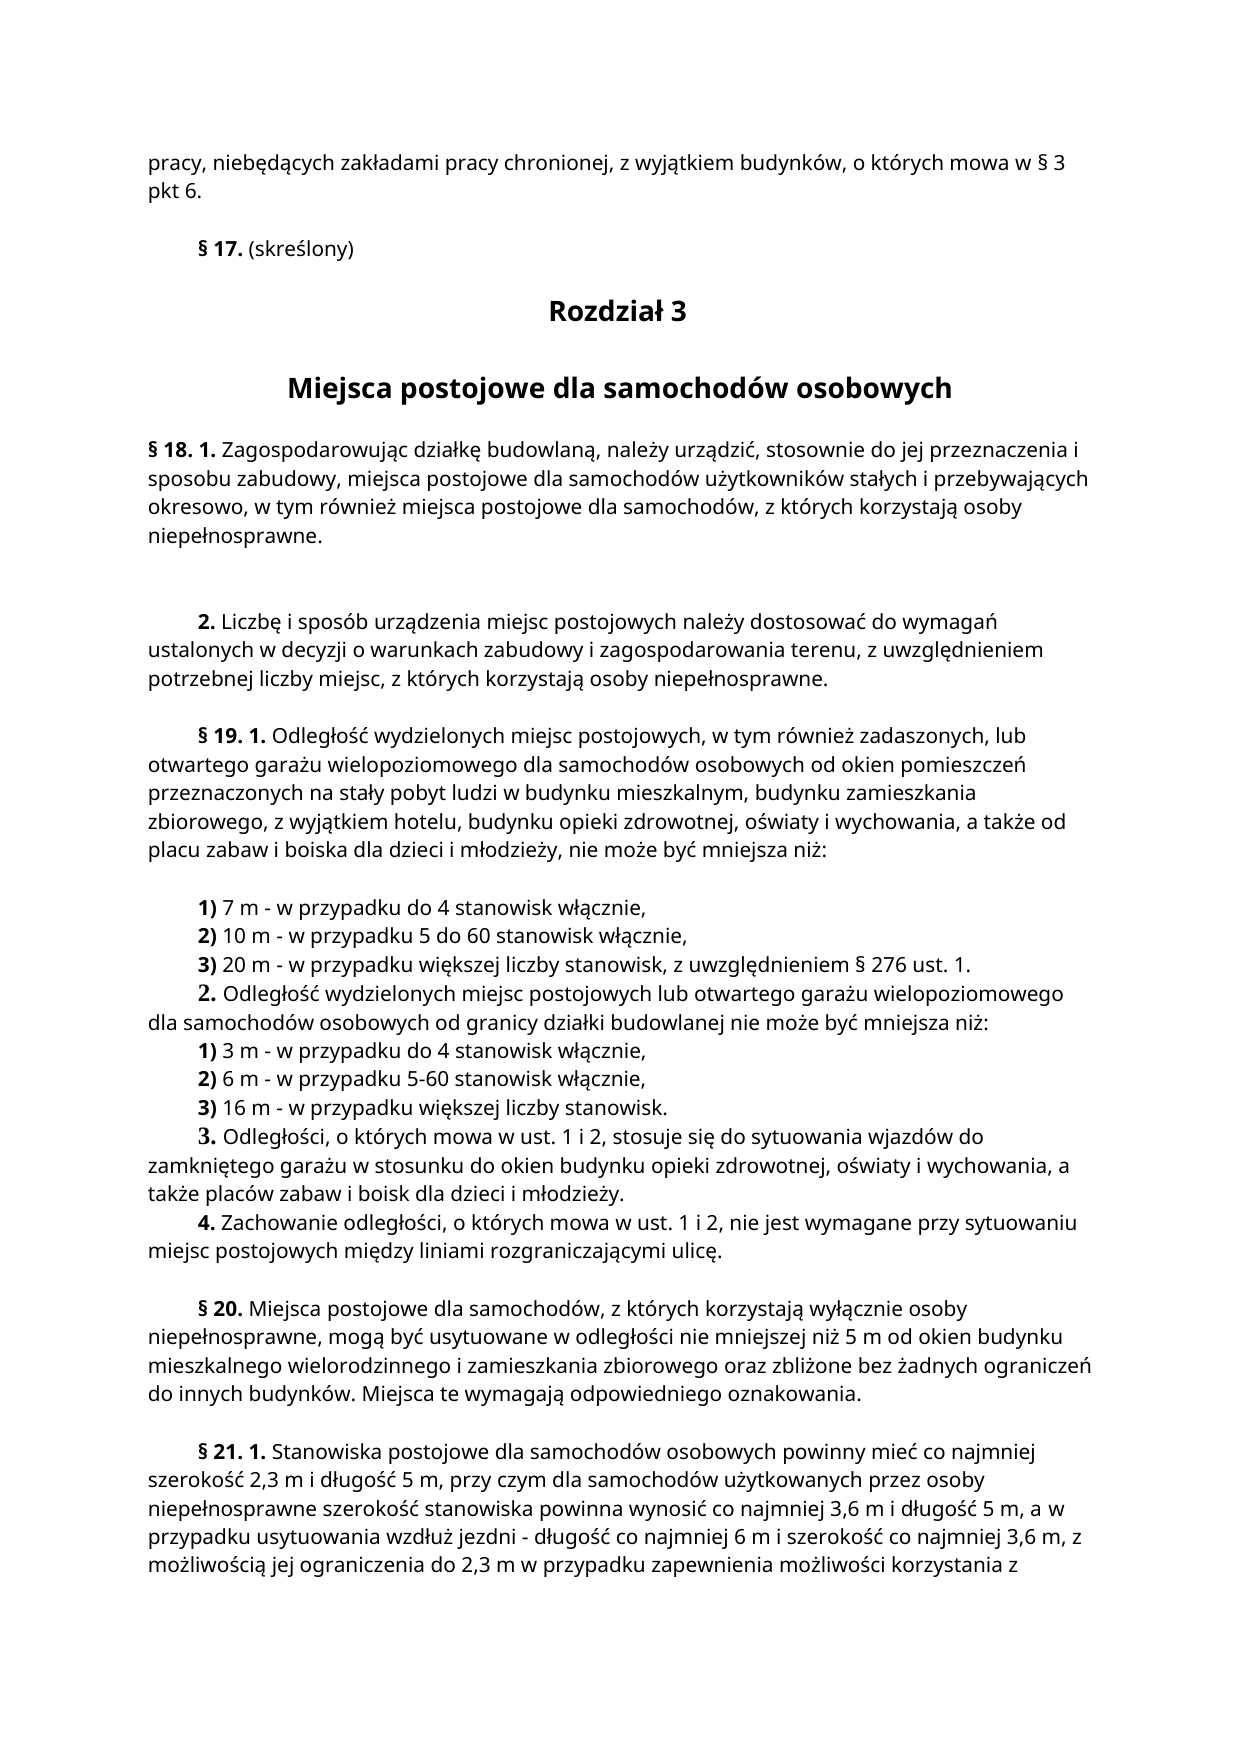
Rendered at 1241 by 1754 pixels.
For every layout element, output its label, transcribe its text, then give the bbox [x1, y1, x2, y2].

text 2. Odległość wydzielonych miejsc postojowych lub otwartego garażu wielopoziomowego dla samochodów osobowych od granicy działki budowlanej nie może być mniejsza niż: [148, 978, 1093, 1036]
text 3) 16 m - w przypadku większej liczby stanowisk. [148, 1093, 1093, 1121]
text 1) 3 m - w przypadku do 4 stanowisk włącznie, [148, 1036, 1093, 1064]
text § 21. 1. Stanowiska postojowe dla samochodów osobowych powinny mieć co najmniej szerokość 2,3 m i długość 5 m, przy czym dla samochodów użytkowanych przez osoby niepełnosprawne szerokość stanowiska powinna wynosić co najmniej 3,6 m i długość 5 m, a w przypadku usytuowania wzdłuż jezdni - długość co najmniej 6 m i szerokość co najmniej 3,6 m, z możliwością jej ograniczenia do 2,3 m w przypadku zapewnienia możliwości korzystania z [148, 1437, 1093, 1579]
text 3. Odległości, o których mowa w ust. 1 i 2, stosuje się do sytuowania wjazdów do zamkniętego garażu w stosunku do okien budynku opieki zdrowotnej, oświaty i wychowania, a także placów zabaw i boisk dla dzieci i młodzieży. [148, 1121, 1093, 1208]
text 2. Liczbę i sposób urządzenia miejsc postojowych należy dostosować do wymagań ustalonych w decyzji o warunkach zabudowy i zagospodarowania terenu, z uwzględnieniem potrzebnej liczby miejsc, z których korzystają osoby niepełnosprawne. [148, 607, 1093, 692]
text 4. Zachowanie odległości, o których mowa w ust. 1 i 2, nie jest wymagane przy sytuowaniu miejsc postojowych między liniami rozgraniczającymi ulicę. [148, 1208, 1093, 1265]
text 3) 20 m - w przypadku większej liczby stanowisk, z uwzględnieniem § 276 ust. 1. [148, 950, 1093, 978]
text § 18. 1. Zagospodarowując działkę budowlaną, należy urządzić, stosownie do jej przeznaczenia i sposobu zabudowy, miejsca postojowe dla samochodów użytkowników stałych i przebywających okresowo, w tym również miejsca postojowe dla samochodów, z których korzystają osoby niepełnosprawne. [148, 435, 1093, 578]
text 1) 7 m - w przypadku do 4 stanowisk włącznie, [148, 893, 1093, 921]
text Rozdział 3 [148, 291, 1093, 329]
text § 20. Miejsca postojowe dla samochodów, z których korzystają wyłącznie osoby niepełnosprawne, mogą być usytuowane w odległości nie mniejszej niż 5 m od okien budynku mieszkalnego wielorodzinnego i zamieszkania zbiorowego oraz zbliżone bez żadnych ograniczeń do innych budynków. Miejsca te wymagają odpowiedniego oznakowania. [148, 1294, 1093, 1408]
text Miejsca postojowe dla samochodów osobowych [148, 329, 1093, 406]
text § 19. 1. Odległość wydzielonych miejsc postojowych, w tym również zadaszonych, lub otwartego garażu wielopoziomowego dla samochodów osobowych od okien pomieszczeń przeznaczonych na stały pobyt ludzi w budynku mieszkalnym, budynku zamieszkania zbiorowego, z wyjątkiem hotelu, budynku opieki zdrowotnej, oświaty i wychowania, a także od placu zabaw i boiska dla dzieci i młodzieży, nie może być mniejsza niż: [148, 722, 1093, 864]
text 2) 10 m - w przypadku 5 do 60 stanowisk włącznie, [148, 921, 1093, 950]
text 2) 6 m - w przypadku 5-60 stanowisk włącznie, [148, 1064, 1093, 1093]
text § 17. (skreślony) [148, 234, 1093, 262]
text pracy, niebędących zakładami pracy chronionej, z wyjątkiem budynków, o których mowa w § 3 pkt 6. [148, 148, 1093, 204]
